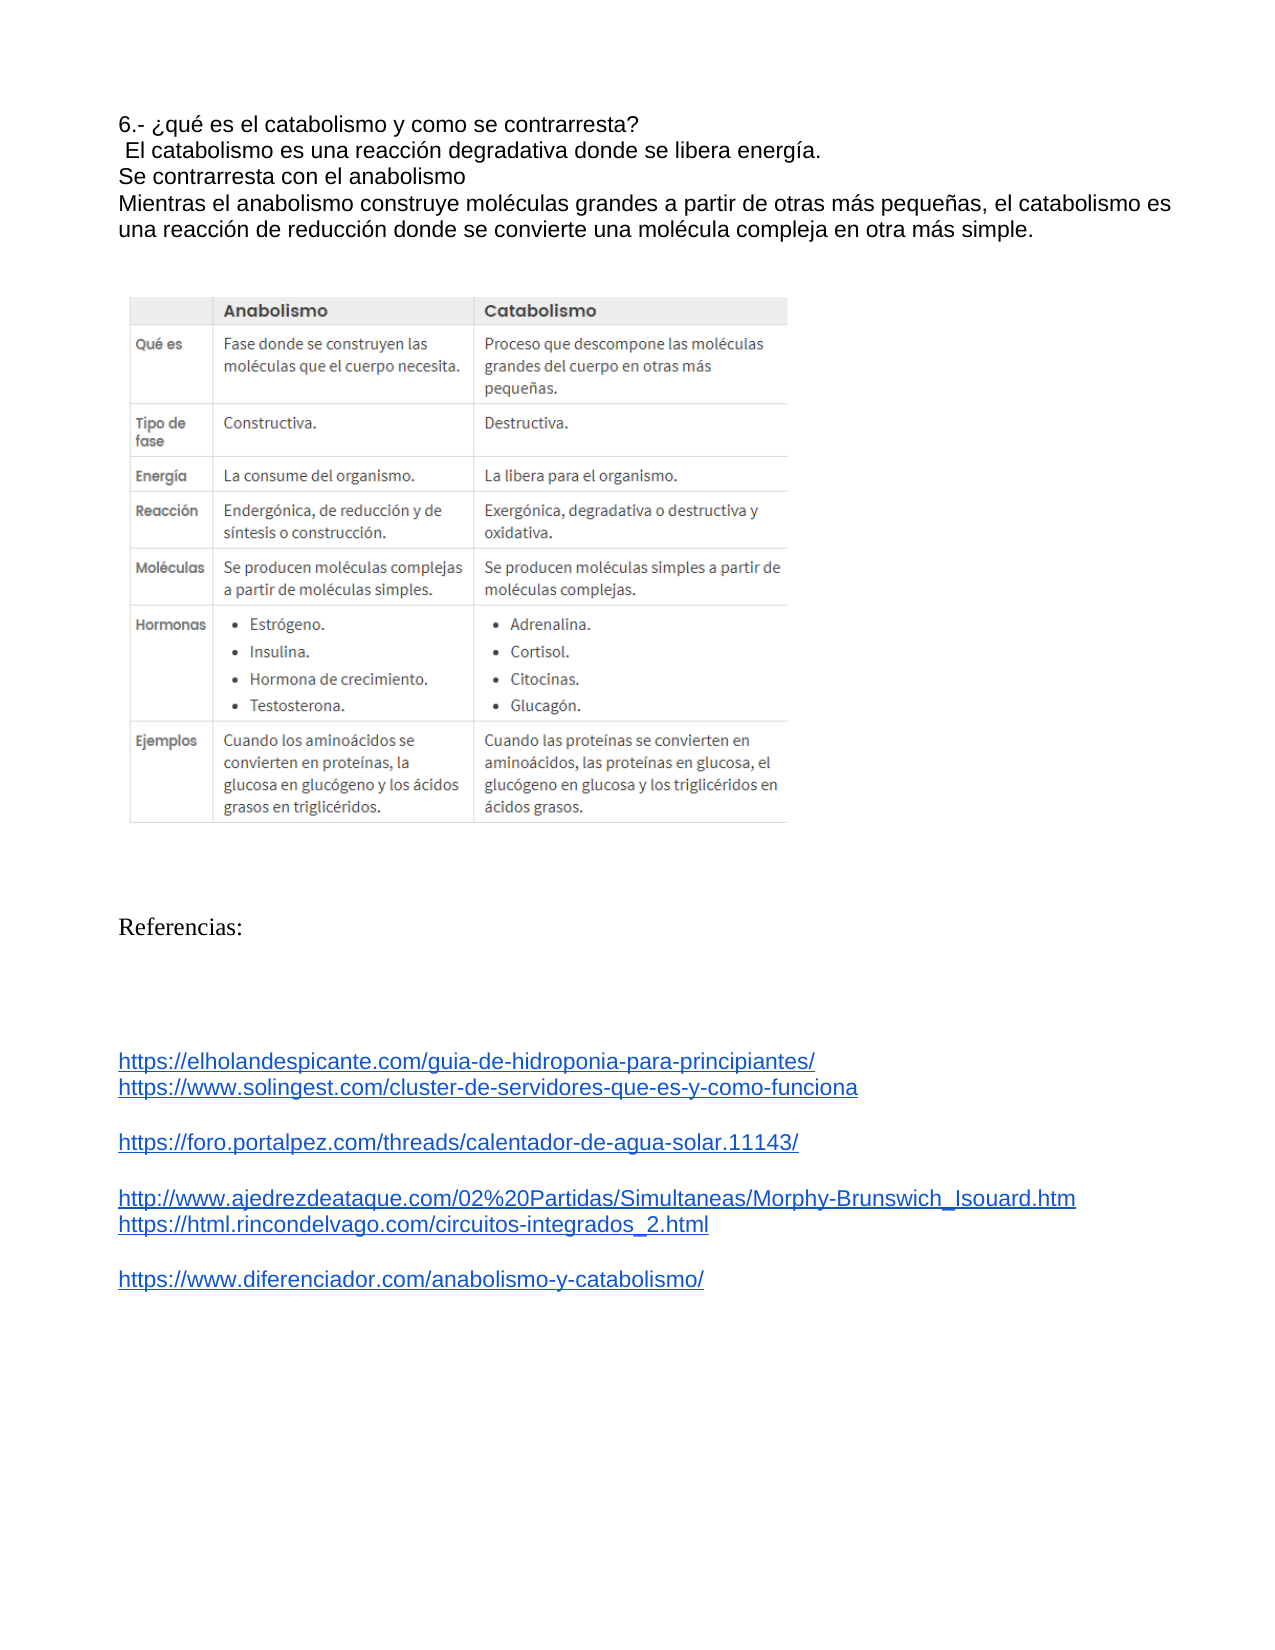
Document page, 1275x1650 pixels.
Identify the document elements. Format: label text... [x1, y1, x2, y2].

text https://html.rincondelvago.com/circuitos-integrados_2.html [118, 1211, 1205, 1237]
text https://www.diferenciador.com/anabolismo-y-catabolismo/ [118, 1266, 1205, 1292]
text https://elholandespicante.com/guia-de-hidroponia-para-principiantes/ [118, 1048, 1205, 1074]
text Se contrarresta con el anabolismo [118, 163, 1205, 189]
text 6.- ¿qué es el catabolismo y como se contrarresta? [118, 111, 1205, 137]
text Referencias: [118, 912, 1205, 940]
text https://foro.portalpez.com/threads/calentador-de-agua-solar.11143/ [118, 1129, 1205, 1156]
text https://www.solingest.com/cluster-de-servidores-que-es-y-como-funciona [118, 1074, 1205, 1101]
text Mientras el anabolismo construye moléculas grandes a partir de otras más pequeñas, el catabolismo es una reacción de reducción donde se convierte una molécula compleja en otra más simple. [118, 189, 1205, 242]
text http://www.ajedrezdeataque.com/02%20Partidas/Simultaneas/Morphy-Brunswich_Isouard.htm [118, 1184, 1205, 1211]
text El catabolismo es una reacción degradativa donde se libera energía. [118, 137, 1205, 163]
